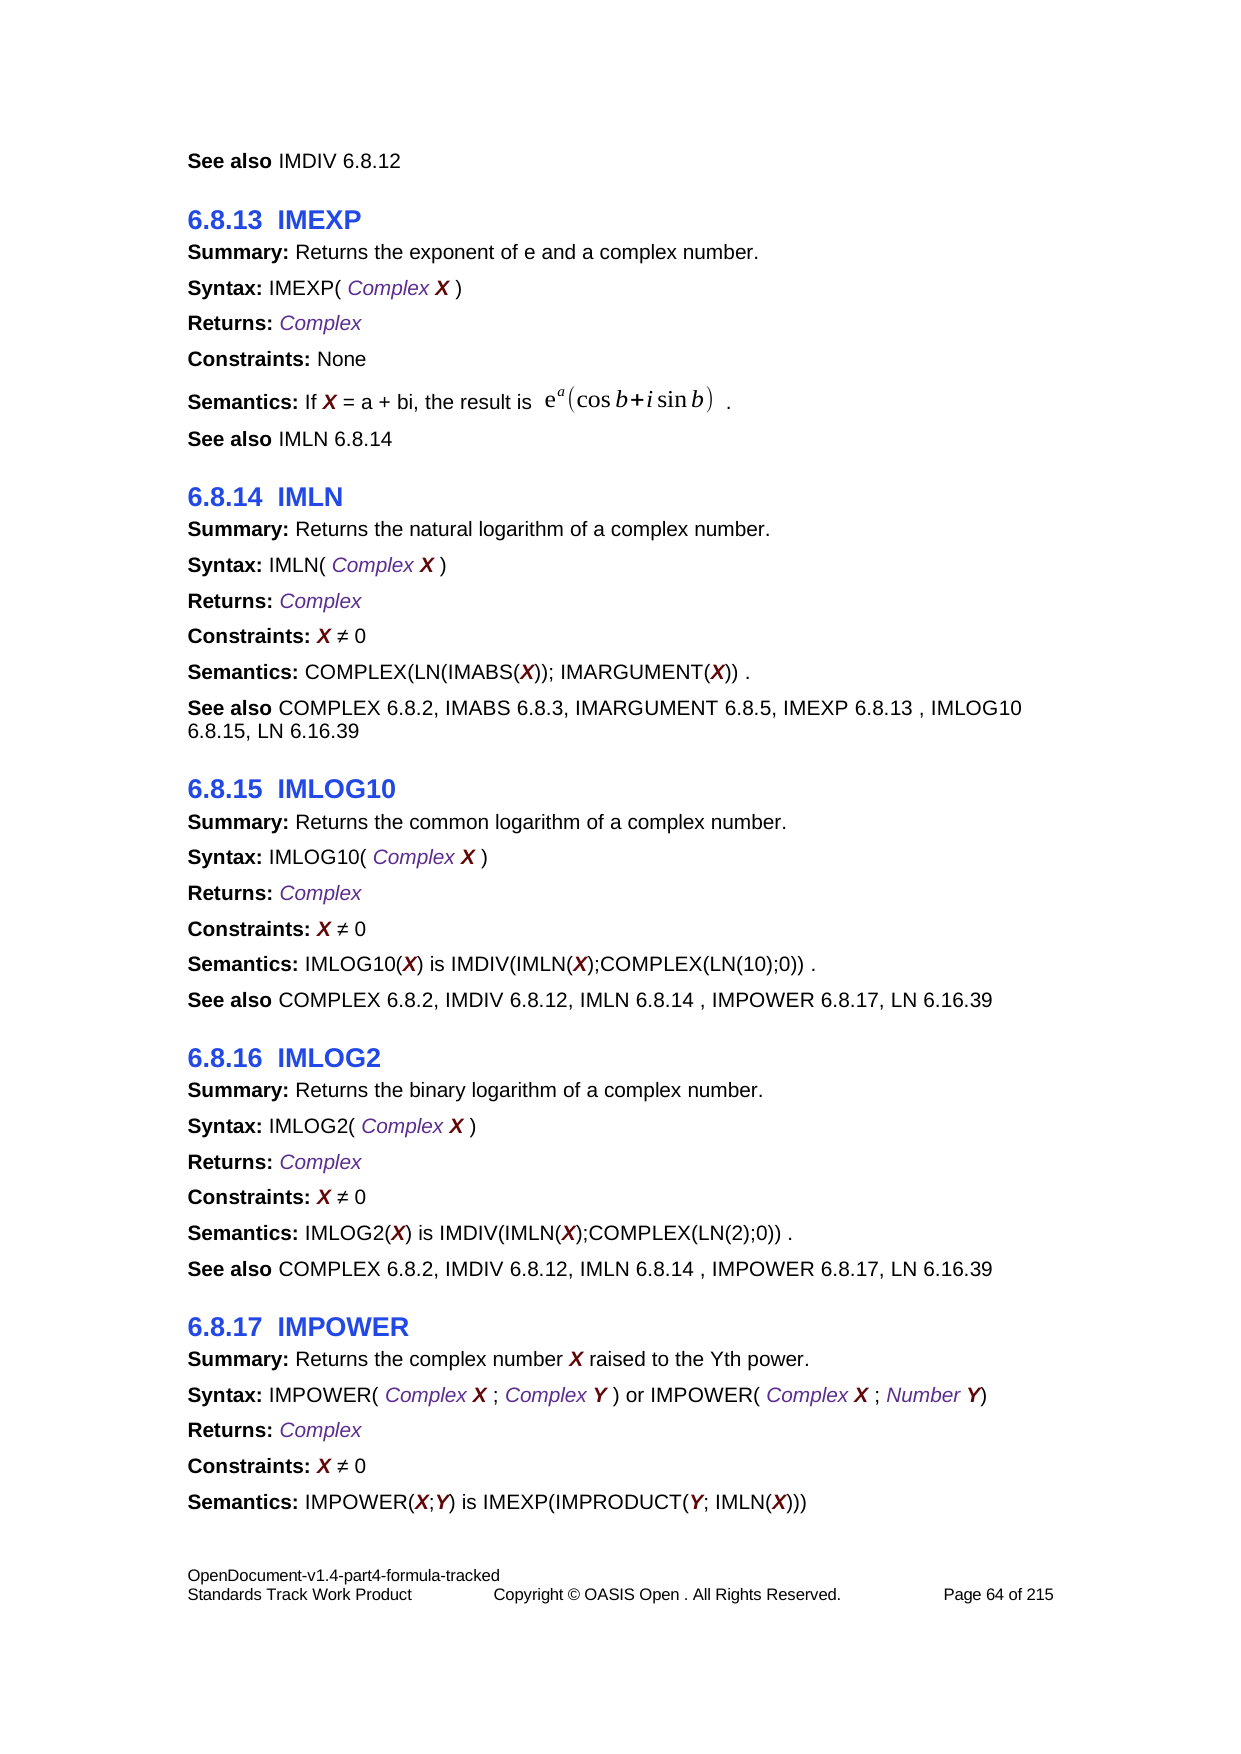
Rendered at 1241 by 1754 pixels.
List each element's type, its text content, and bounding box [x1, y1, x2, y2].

subtitle IMLN [187, 482, 1053, 512]
subtitle IMPOWER [187, 1312, 1053, 1342]
text Returns: Complex [187, 881, 1053, 905]
text Constraints: X ≠ 0 [187, 625, 1053, 648]
text Semantics: IMPOWER(X;Y) is IMEXP(IMPRODUCT(Y; IMLN(X))) [187, 1490, 1053, 1514]
text Syntax: IMLOG10( Complex X ) [187, 846, 1053, 869]
text Summary: Returns the binary logarithm of a complex number. [187, 1079, 1053, 1102]
text Constraints: X ≠ 0 [187, 917, 1053, 941]
text See also IMDIV 6.8.12 [187, 150, 1053, 173]
subtitle IMLOG2 [187, 1043, 1053, 1073]
text Returns: Complex [187, 589, 1053, 613]
text See also COMPLEX 6.8.2, IMDIV 6.8.12, IMLN 6.8.14 , IMPOWER 6.8.17, LN 6.16.39 [187, 988, 1053, 1012]
text Constraints: X ≠ 0 [187, 1454, 1053, 1478]
text Syntax: IMLN( Complex X ) [187, 553, 1053, 577]
text Semantics: IMLOG10(X) is IMDIV(IMLN(X);COMPLEX(LN(10);0)) . [187, 953, 1053, 976]
text Returns: Complex [187, 312, 1053, 335]
text Semantics: IMLOG2(X) is IMDIV(IMLN(X);COMPLEX(LN(2);0)) . [187, 1221, 1053, 1245]
text See also IMLN 6.8.14 [187, 427, 1053, 451]
text Summary: Returns the exponent of e and a complex number. [187, 241, 1053, 264]
text Summary: Returns the complex number X raised to the Yth power. [187, 1348, 1053, 1371]
text See also COMPLEX 6.8.2, IMDIV 6.8.12, IMLN 6.8.14 , IMPOWER 6.8.17, LN 6.16.39 [187, 1257, 1053, 1281]
text Returns: Complex [187, 1150, 1053, 1174]
subtitle IMEXP [187, 204, 1053, 234]
text Semantics: If X = a + bi, the result is . [187, 383, 1053, 415]
text Constraints: None [187, 347, 1053, 371]
text Syntax: IMPOWER( Complex X ; Complex Y ) or IMPOWER( Complex X ; Number Y) [187, 1383, 1053, 1407]
text Returns: Complex [187, 1419, 1053, 1442]
text Syntax: IMEXP( Complex X ) [187, 276, 1053, 300]
subtitle IMLOG10 [187, 774, 1053, 804]
text Summary: Returns the natural logarithm of a complex number. [187, 518, 1053, 541]
text Syntax: IMLOG2( Complex X ) [187, 1114, 1053, 1138]
text See also COMPLEX 6.8.2, IMABS 6.8.3, IMARGUMENT 6.8.5, IMEXP 6.8.13 , IMLOG10 6.8.15, LN 6.16.39 [187, 696, 1053, 743]
text Summary: Returns the common logarithm of a complex number. [187, 810, 1053, 834]
text Constraints: X ≠ 0 [187, 1186, 1053, 1209]
text Semantics: COMPLEX(LN(IMABS(X)); IMARGUMENT(X)) . [187, 660, 1053, 684]
